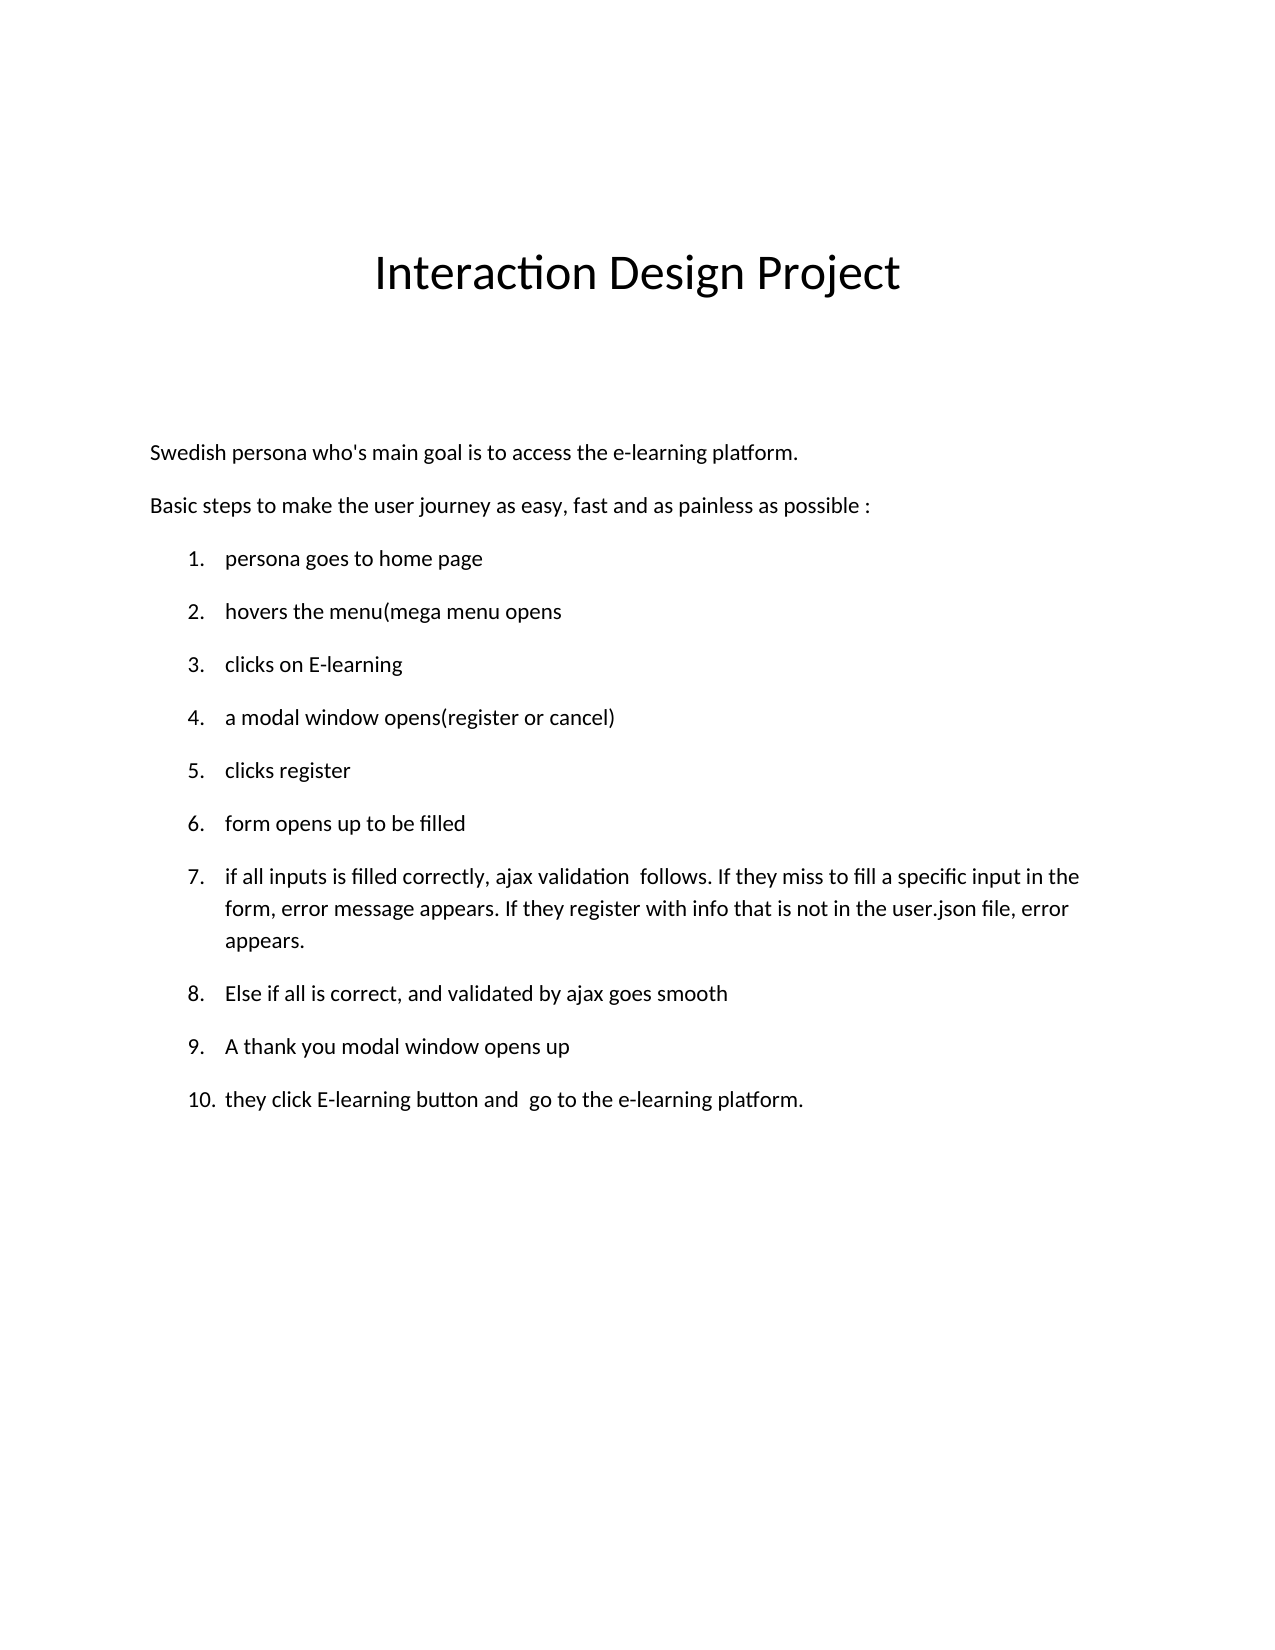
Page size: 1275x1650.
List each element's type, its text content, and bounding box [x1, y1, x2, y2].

text Swedish persona who's main goal is to access the e-learning platform. [150, 438, 1125, 466]
list form opens up to be filled [187, 809, 1125, 837]
list if all inputs is filled correctly, ajax validation follows. If they miss to fill a specific input in the form, error message appears. If they register with info that is not in the user.json file, error appears. [187, 862, 1125, 954]
text Basic steps to make the user journey as easy, fast and as painless as possible : [150, 491, 1125, 519]
list A thank you modal window opens up [187, 1032, 1125, 1061]
list persona goes to home page [187, 544, 1125, 572]
list hovers the menu(mega menu opens [187, 597, 1125, 625]
list they click E-learning button and go to the e-learning platform. [187, 1086, 1125, 1113]
list clicks register [187, 756, 1125, 784]
list clicks on E-learning [187, 650, 1125, 678]
list Else if all is correct, and validated by ajax goes smooth [187, 979, 1125, 1007]
text Interaction Design Project [150, 241, 1125, 302]
list a modal window opens(register or cancel) [187, 703, 1125, 731]
